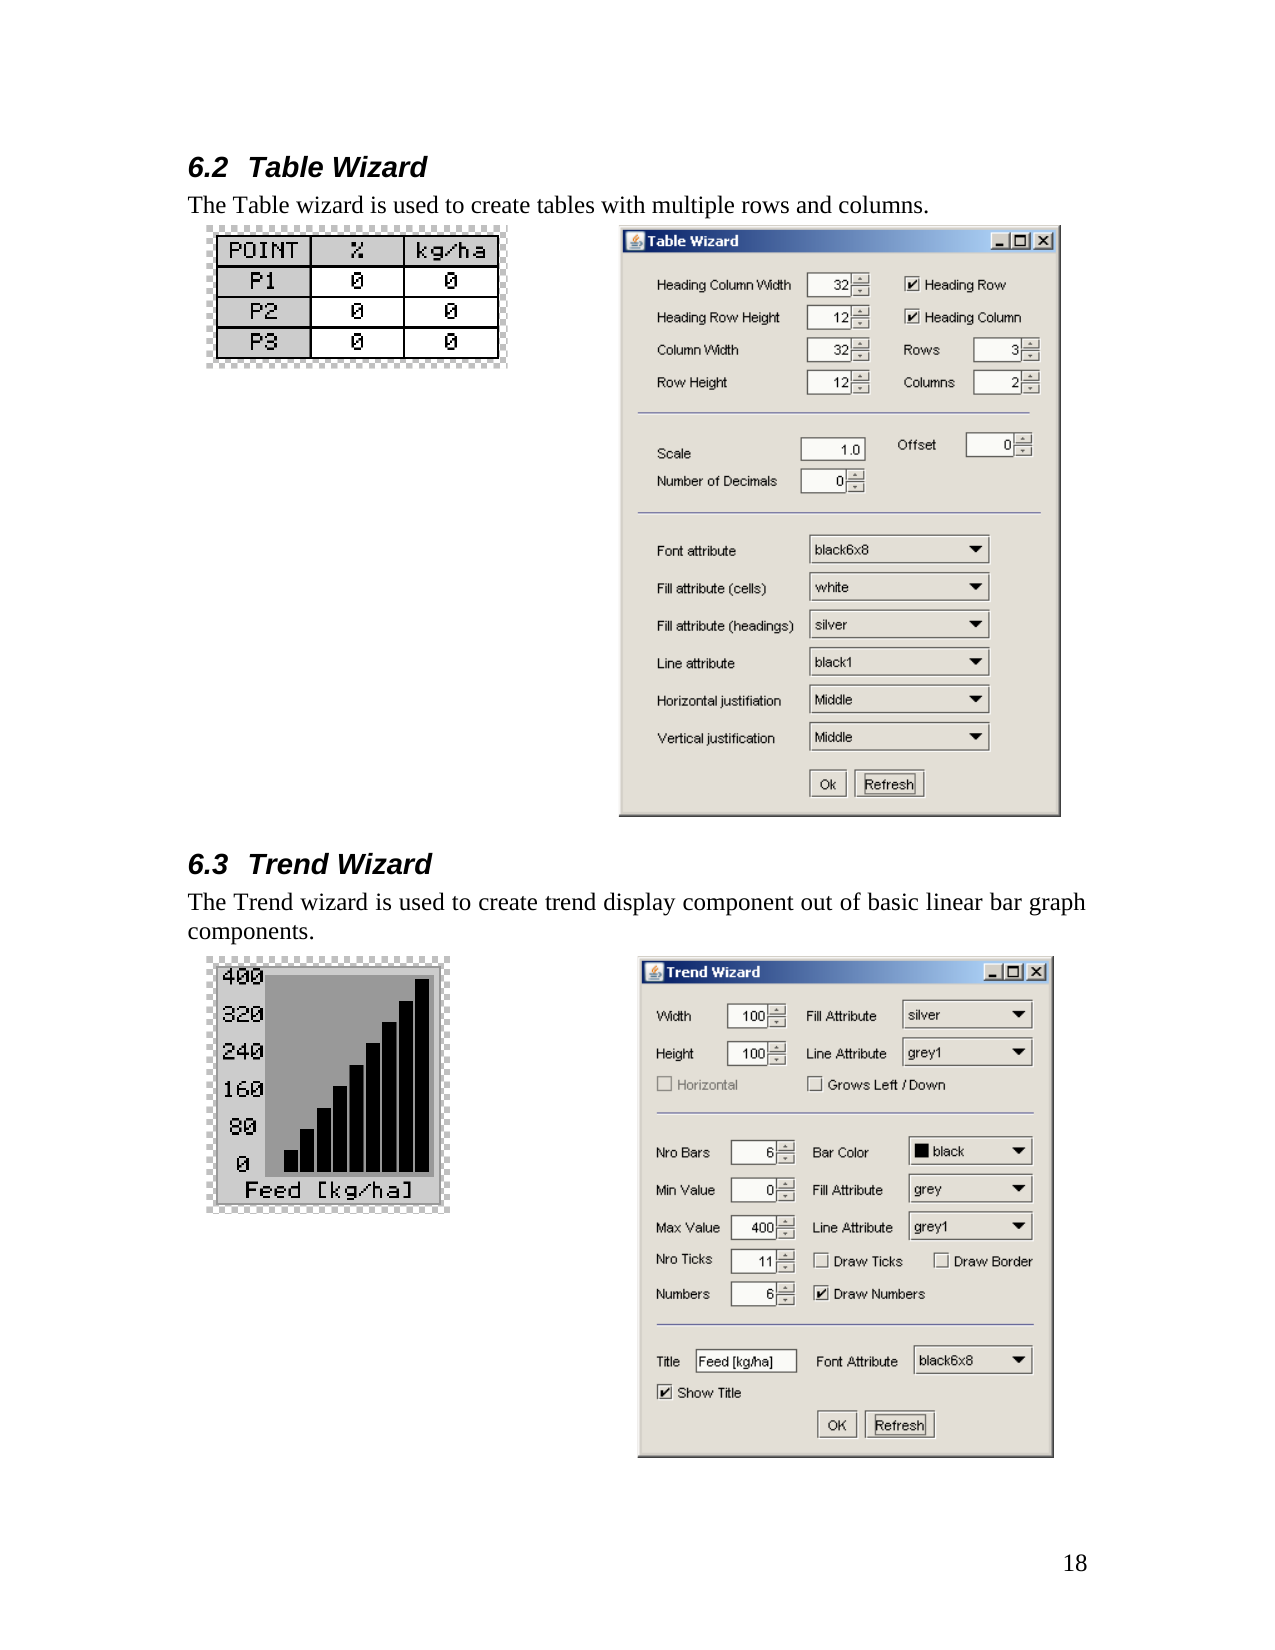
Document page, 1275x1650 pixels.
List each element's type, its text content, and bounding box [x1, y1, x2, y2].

picture [206, 956, 450, 1214]
picture [637, 956, 1054, 1458]
text The Table wizard is used to create tables with multiple rows and columns. [187, 190, 1087, 218]
picture [618, 225, 1061, 817]
subtitle Table Wizard [187, 150, 1087, 183]
picture [206, 225, 508, 369]
subtitle Trend Wizard [187, 847, 1087, 881]
text The Trend wizard is used to create trend display component out of basic linear bar graph components. [187, 887, 1087, 944]
